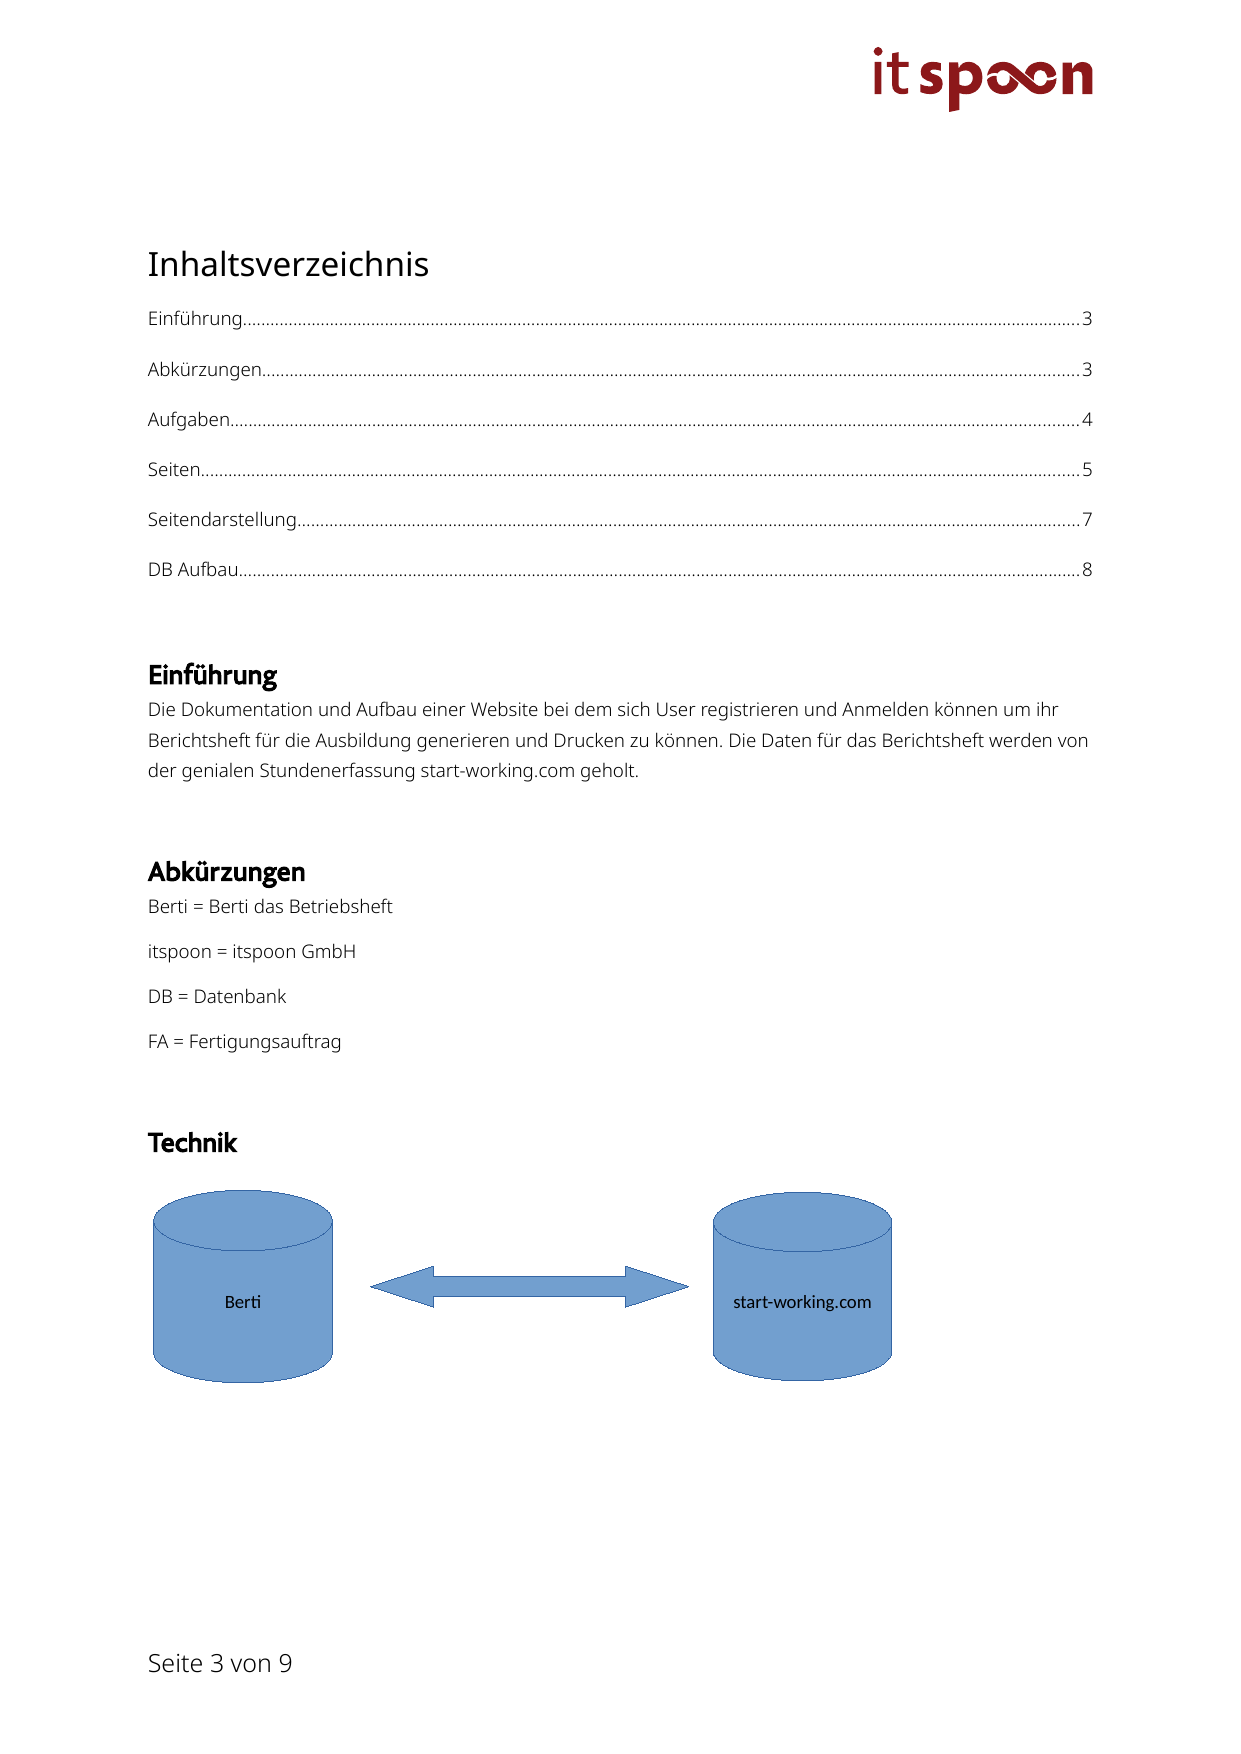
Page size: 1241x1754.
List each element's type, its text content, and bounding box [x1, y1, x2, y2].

text Seiten 5 [148, 456, 1093, 482]
subtitle Technik [148, 1124, 1093, 1159]
text Abkürzungen 3 [148, 356, 1093, 381]
text Berti = Berti das Betriebsheft [148, 893, 1093, 919]
text itspoon = itspoon GmbH [148, 938, 1093, 964]
text Die Dokumentation und Aufbau einer Website bei dem sich User registrieren und Anmelden können um ihr Berichtsheft für die Ausbildung generieren und Drucken zu können. Die Daten für das Berichtsheft werden von der genialen Stundenerfassung start-working.com geholt. [148, 697, 1093, 783]
text Aufgaben 4 [148, 406, 1093, 431]
subtitle Abkürzungen [148, 853, 1093, 888]
subtitle Einführung [148, 656, 1093, 691]
text FA = Fertigungsauftrag [148, 1029, 1093, 1054]
text DB = Datenbank [148, 984, 1093, 1009]
text Einführung 3 [148, 306, 1093, 331]
subtitle Inhaltsverzeichnis [148, 241, 1093, 286]
text Seitendarstellung 7 [148, 506, 1093, 532]
text DB Aufbau 8 [148, 556, 1093, 582]
